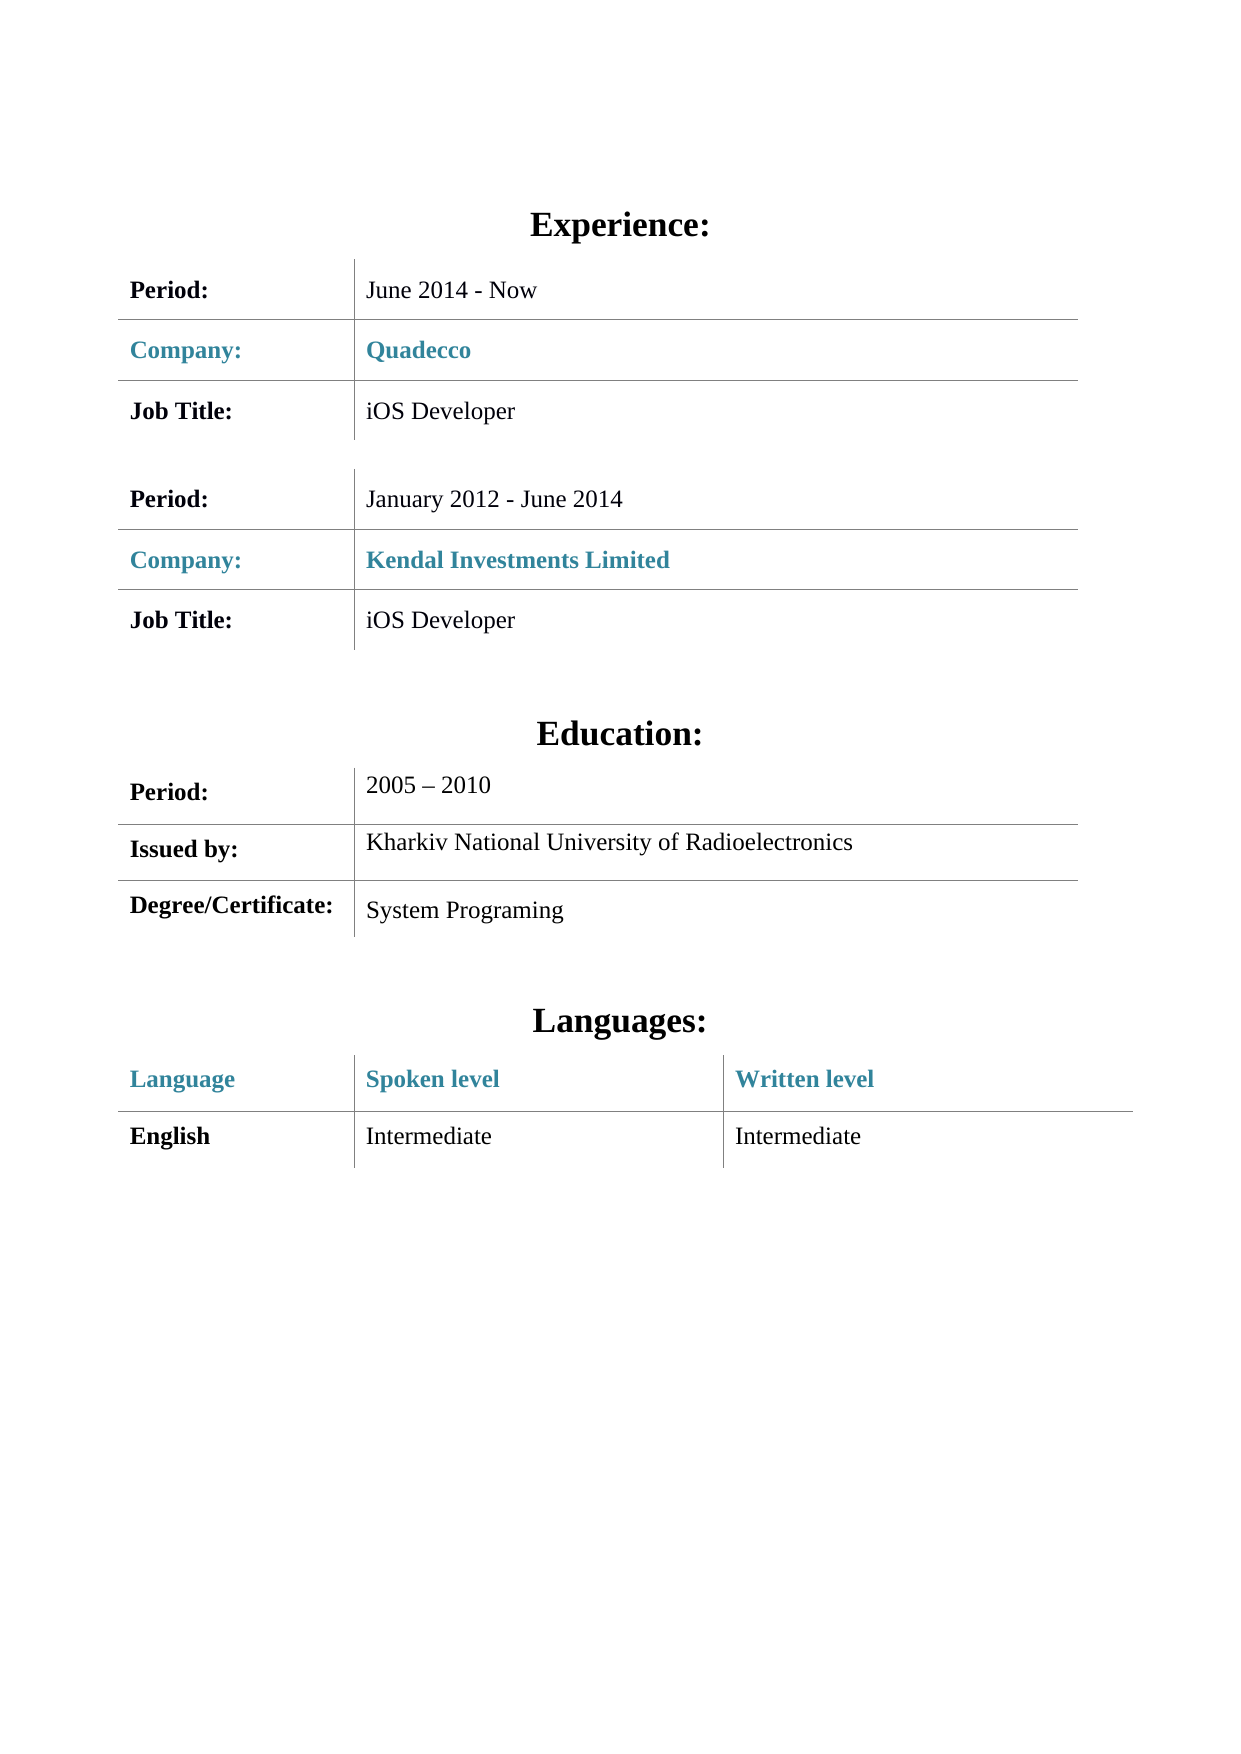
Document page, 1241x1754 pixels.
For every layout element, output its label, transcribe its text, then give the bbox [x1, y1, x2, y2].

table_cell English [118, 1112, 354, 1168]
table_header June 2014 - Now [355, 259, 1078, 319]
table_header Period: [118, 259, 354, 319]
table_cell Intermediate [724, 1112, 1132, 1168]
table_cell Intermediate [355, 1112, 723, 1168]
table_cell Kharkiv National University of Radioelectronics [355, 825, 1078, 880]
table_cell Job Title: [118, 381, 354, 440]
table_header 2005 – 2010 [355, 768, 1078, 823]
text Experience: [118, 203, 1122, 244]
table_cell Job Title: [118, 590, 354, 650]
table_cell Company: [118, 320, 354, 379]
table_cell Kendal Investments Limited [355, 530, 1078, 589]
table_cell iOS Developer [355, 590, 1078, 650]
table_header January 2012 - June 2014 [355, 469, 1078, 528]
subtitle Languages: [118, 999, 1122, 1040]
table_header Period: [118, 469, 354, 528]
subtitle Education: [118, 712, 1122, 753]
table_cell System Programing [355, 881, 1078, 937]
table_cell Issued by: [118, 825, 354, 880]
table_header Written level [724, 1055, 1132, 1111]
table_cell Company: [118, 530, 354, 589]
table_header Spoken level [355, 1055, 723, 1111]
table_header Period: [118, 768, 354, 823]
table_cell iOS Developer [355, 381, 1078, 440]
table_cell Quadecco [355, 320, 1078, 379]
table_cell Degree/Certificate: [118, 881, 354, 937]
table_header Language [118, 1055, 354, 1111]
